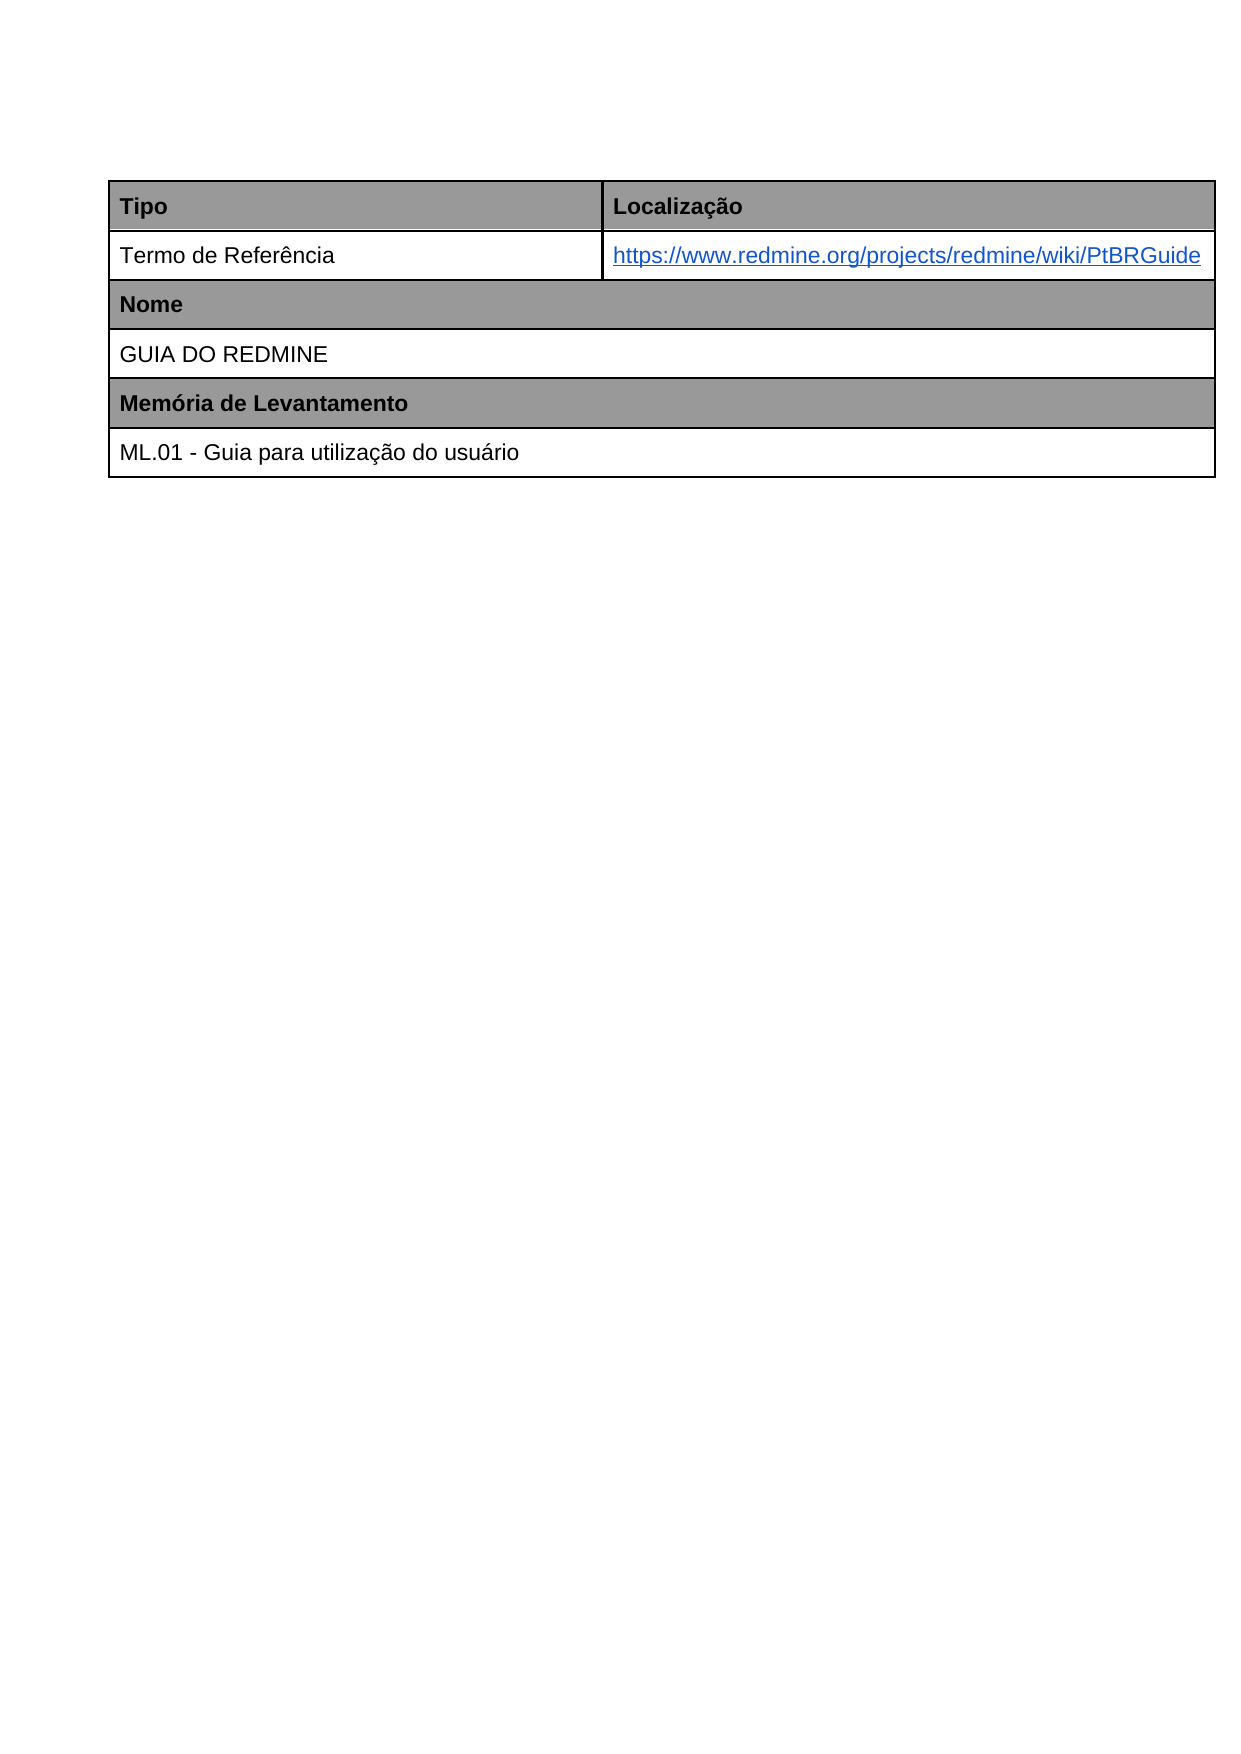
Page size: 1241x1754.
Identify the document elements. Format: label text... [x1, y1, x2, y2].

table_cell ML.01 - Guia para utilização do usuário [110, 429, 1214, 476]
table_header Tipo [110, 182, 601, 229]
table_cell Memória de Levantamento [110, 379, 1214, 427]
table_header Localização [604, 182, 1214, 229]
table_cell Nome [110, 281, 1214, 328]
table_cell Termo de Referência [110, 232, 601, 279]
table_cell GUIA DO REDMINE [110, 330, 1214, 377]
table_cell https://www.redmine.org/projects/redmine/wiki/PtBRGuide [604, 232, 1214, 279]
